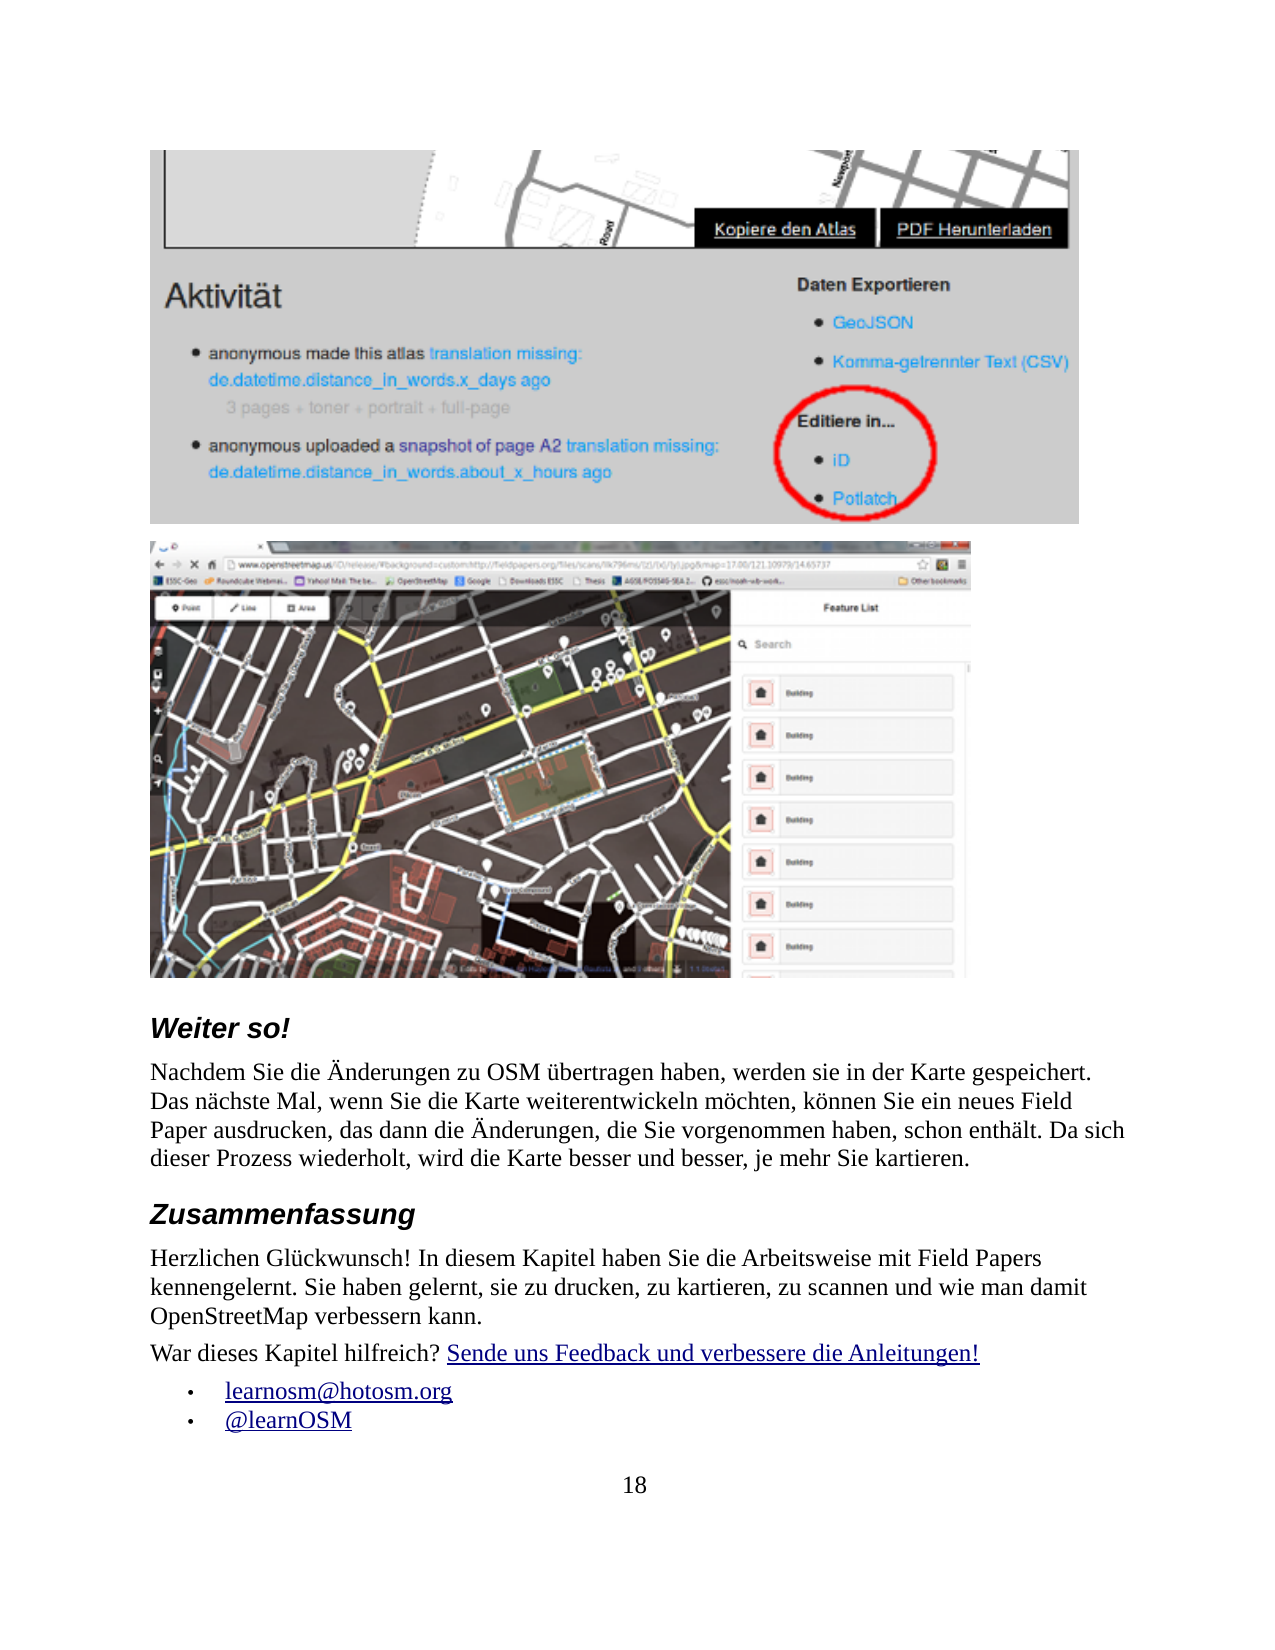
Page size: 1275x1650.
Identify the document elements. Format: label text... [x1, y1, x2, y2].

picture [150, 541, 971, 978]
list learnosm@hotosm.org [187, 1376, 1125, 1405]
subtitle Zusammenfassung [150, 1197, 1125, 1231]
text Herzlichen Glückwunsch! In diesem Kapitel haben Sie die Arbeitsweise mit Field Papers kennengelernt. Sie haben gelernt, sie zu drucken, zu kartieren, zu scannen und wie man damit OpenStreetMap verbessern kann. [150, 1243, 1125, 1329]
list @learnOSM [187, 1405, 1125, 1434]
text War dieses Kapitel hilfreich? Sende uns Feedback und verbessere die Anleitungen! [150, 1338, 1125, 1367]
subtitle Weiter so! [150, 1011, 1125, 1045]
text Nachdem Sie die Änderungen zu OSM übertragen haben, werden sie in der Karte gespeichert. Das nächste Mal, wenn Sie die Karte weiterentwickeln möchten, können Sie ein neues Field Paper ausdrucken, das dann die Änderungen, die Sie vorgenommen haben, schon enthält. Da sich dieser Prozess wiederholt, wird die Karte besser und besser, je mehr Sie kartieren. [150, 1057, 1125, 1172]
picture [150, 150, 1079, 524]
